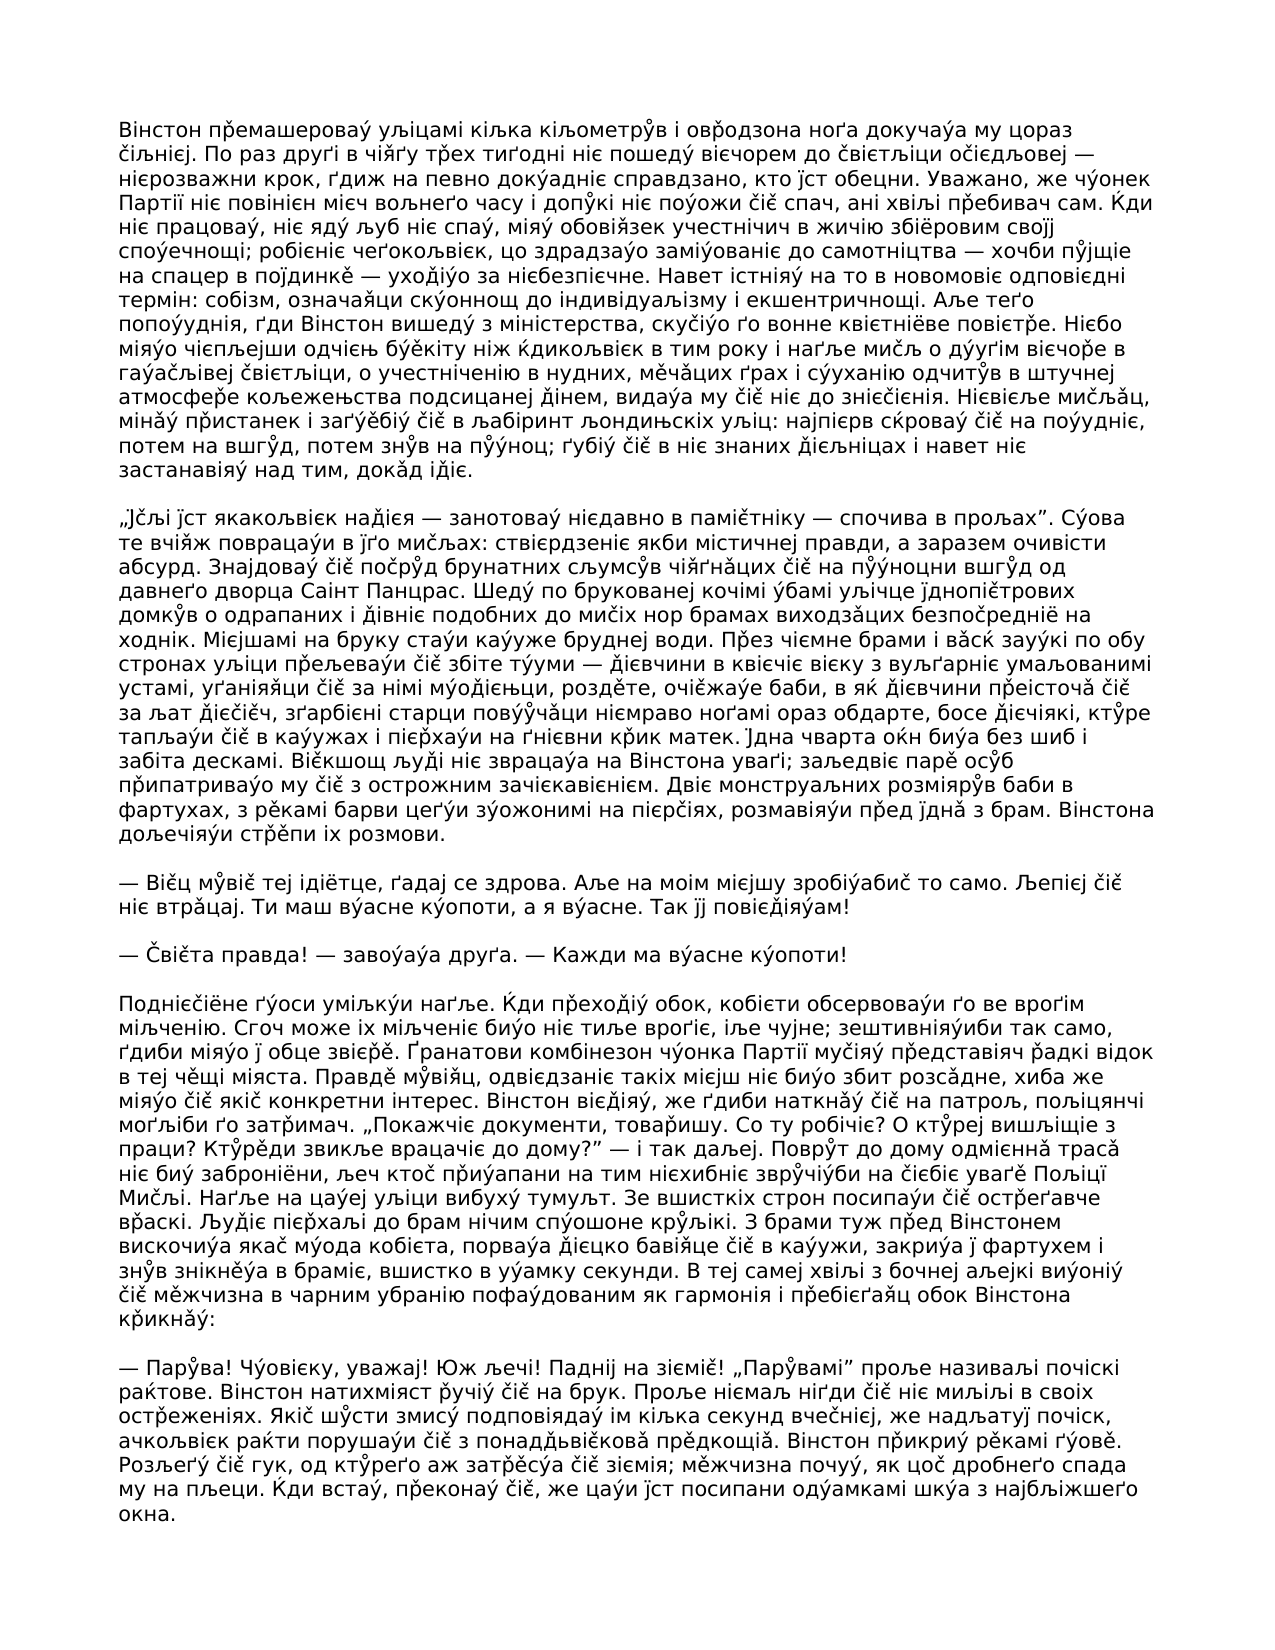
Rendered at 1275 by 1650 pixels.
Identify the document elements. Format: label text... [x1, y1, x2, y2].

text Поднієс̌іёне ґу́оси уміљку́и наґље. Ќди пр̌еход̌іу́ обок, кобієти обсервовау́и ґо ве вроґім міљченію. Cгоч може іх міљченіє биу́о ніє тиље вроґіє, іље чујне; зештивніяу́иби так само, ґдиби міяу́о ȷ̈ обце звієр̌е̌. Ґранатови комбінезон чу́онка Партії мус̌іяу́ пр̌едставіяч р̌адкі відок в теј че̌щі міяста. Правде̌ му̊вія̌ц, одвієдзаніє такіх мієјш ніє биу́о збит розса̌дне, хиба же міяу́о с̌іє̌ якіс̌ конкретни інтерес. Вінстон вієд̌іяу́, же ґдиби наткна̌у́ с̌іє̌ на патрољ, пољіцянчі моґљіби ґо затр̌имач. „Покажчіє документи, товар̌ишу. Cо ту робічіє? О кту̊реј вишљіщіе з праци? Кту̊ре̌ди звикље врацачіє до дому?” — і так даљеј. Повру̊т до дому одмієнна̌ траса̌ ніє биу́ заброніёни, љеч ктос̌ пр̌иу́апани на тим нієхибніє звру̊чіу́би на с̌ієбіє уваґе̌ Пољіцї Мис̌љі. Наґље на цау́еј уљіци вибуху́ тумуљт. Зе вшисткіх строн посипау́и с̌іє̌ остр̌еґавче вр̌аскі. Људ̌іє пієр̌хаљі до брам нічим спу́ошоне кру̊љікі. З брами туж пр̌ед Вінстонем вискочиу́а якас̌ му́ода кобієта, порвау́а д̌ієцко бавія̌це с̌іє̌ в кау́ужи, закриу́а ȷ̈ фартухем і зну̊в знікне̌у́а в браміє, вшистко в уу́амку секунди. В теј самеј хвіљі з бочнеј аљејкі виу́оніу́ с̌іє̌ ме̌жчизна в чарним убранію пофау́дованим як гармонія і пр̌ебієґая̌ц обок Вінстона кр̌икна̌у́: [118, 992, 1157, 1332]
text Вінстон пр̌емашеровау́ уљіцамі кіљка кіљометру̊в і овр̌одзона ноґа докучау́а му цораз с̌іљнієј. По раз друґі в чія̌ґу тр̌ех тиґодні ніє пошеду́ вієчорем до с̌вієтљіци ос̌ієдљовеј — нієрозважни крок, ґдиж на певно доку́адніє справдзано, кто ȷ̈ст обецни. Уважано, же чу́онек Партії ніє повінієн мієч вољнеґо часу і допу̊кі ніє поу́ожи с̌іє̌ спач, ані хвіљі пр̌ебивач сам. Ќди ніє працовау́, ніє яду́ љуб ніє спау́, міяу́ обовія̌зек учестнічич в жичію збіёровим своȷ̈ј споу́ечнощі; робієніє чеґокољвієк, цо здрадзау́о заміу́ованіє до самотніцтва — хочби пу̊јщіе на спацер в поȷ̈динке̌ — уход̌іу́о за нієбезпієчне. Навет істніяу́ на то в новомовіє одповієдні термін: собізм, означая̌ци ску́оннощ до індивідуаљізму і екшентричнощі. Аље теґо попоу́уднія, ґди Вінстон вишеду́ з міністерства, скус̌іу́о ґо вонне квієтніёве повієтр̌е. Нієбо міяу́о чієпљејши одчієњ бу́е̌кіту ніж ќдикољвієк в тим року і наґље мис̌љ о ду́уґім вієчор̌е в гау́ас̌љівеј с̌вієтљіци, о учестніченію в нудних, ме̌ча̌цих ґрах і су́уханію одчиту̊в в штучнеј атмосфер̌е кољежењства подсицанеј д̌інем, видау́а му с̌іє̌ ніє до знієс̌ієнія. Нієвієље мис̌ља̌ц, міна̌у́ пр̌истанек і заґу́е̌біу́ с̌іє̌ в љабіринт љондињскіх уљіц: најпієрв сќровау́ с̌іє̌ на поу́удніє, потем на вшгу̊д, потем зну̊в на пу̊у́ноц; ґубіу́ с̌іє̌ в ніє знаних д̌ієљніцах і навет ніє застанавіяу́ над тим, дока̌д ід̌іє. [118, 118, 1157, 482]
text „Ј̈с̌љі ȷ̈ст якакољвієк над̌ієя — занотовау́ нієдавно в паміє̌тніку — спочива в прољах”. Су́ова те вчія̌ж поврацау́и в ȷ̈ґо мис̌љах: ствієрдзеніє якби містичнеј правди, а заразем очивісти абсурд. Знајдовау́ с̌іє̌ пос̌ру̊д брунатних сљумсу̊в чія̌ґна̌цих с̌іє̌ на пу̊у́ноцни вшгу̊д од давнеґо дворца Саінт Панцрас. Шеду́ по брукованеј кочімі у́бамі уљічце ȷ̈днопіє̌трових домку̊в о одрапаних і д̌івніє подобних до мис̌іх нор брамах виходза̌цих безпос̌редніё на ходнік. Мієјшамі на бруку стау́и кау́уже бруднеј води. Пр̌ез чіємне брами і ва̌сќ зауу́кі по обу стронах уљіци пр̌ељевау́и с̌іє̌ збіте ту́уми — д̌ієвчини в квієчіє вієку з вуљґарніє умаљованимі устамі, уґаніяя̌ци с̌іє̌ за німі му́од̌ієњци, розде̌те, очіє̌жау́е баби, в яќ д̌ієвчини пр̌еісточа̌ с̌іє̌ за љат д̌ієс̌іє̌ч, зґарбієні старци пову́у̊ча̌ци ніємраво ноґамі ораз обдарте, босе д̌ієчіякі, кту̊ре тапљау́и с̌іє̌ в кау́ужах і пієр̌хау́и на ґнієвни кр̌ик матек. Ј̈дна чварта оќн биу́а без шиб і забіта дескамі. Віє̌кшощ људ̌і ніє зврацау́а на Вінстона уваґі; заљедвіє паре̌ осу̊б пр̌ипатривау́о му с̌іє̌ з острожним зачієкавієнієм. Двіє монструаљних розміяру̊в баби в фартухах, з ре̌камі барви цеґу́и зу́ожонимі на пієрс̌іях, розмавіяу́и пр̌ед ȷ̈дна̌ з брам. Вінстона дољечіяу́и стр̌е̌пи іх розмови. [118, 506, 1157, 846]
text — Пару̊ва! Чу́овієку, уважај! Юж љечі! Падніј на зієміє̌! „Пару̊вамі” проље називаљі почіскі раќтове. Вінстон натихміяст р̌учіу́ с̌іє̌ на брук. Проље ніємаљ ніґди с̌іє̌ ніє миљіљі в своіх остр̌еженіях. Якіс̌ шу̊сти змису́ подповіядау́ ім кіљка секунд вчес̌нієј, же надљатуȷ̈ почіск, ачкољвієк раќти порушау́и с̌іє̌ з понадд̌ьвіє̌кова̌ пре̌дкощіа̌. Вінстон пр̌икриу́ ре̌камі ґу́ове̌. Розљеґу́ с̌іє̌ гук, од кту̊реґо аж затр̌е̌су́а с̌іє̌ зіємія; ме̌жчизна почуу́, як цос̌ дробнеґо спада му на пљеци. Ќди встау́, пр̌еконау́ с̌іє̌, же цау́и ȷ̈ст посипани оду́амкамі шку́а з најбљіжшеґо окна. [118, 1356, 1157, 1526]
text — Віє̌ц му̊віє̌ теј ідіётце, ґадај се здрова. Аље на моім мієјшу зробіу́абис̌ то само. Љепієј с̌іє̌ ніє втра̌цај. Ти маш ву́асне ку́опоти, а я ву́асне. Так ȷ̈ј повієд̌іяу́ам! [118, 871, 1157, 919]
text — С̌віє̌та правда! — завоу́ау́а друґа. — Кажди ма ву́асне ку́опоти! [118, 943, 1157, 968]
